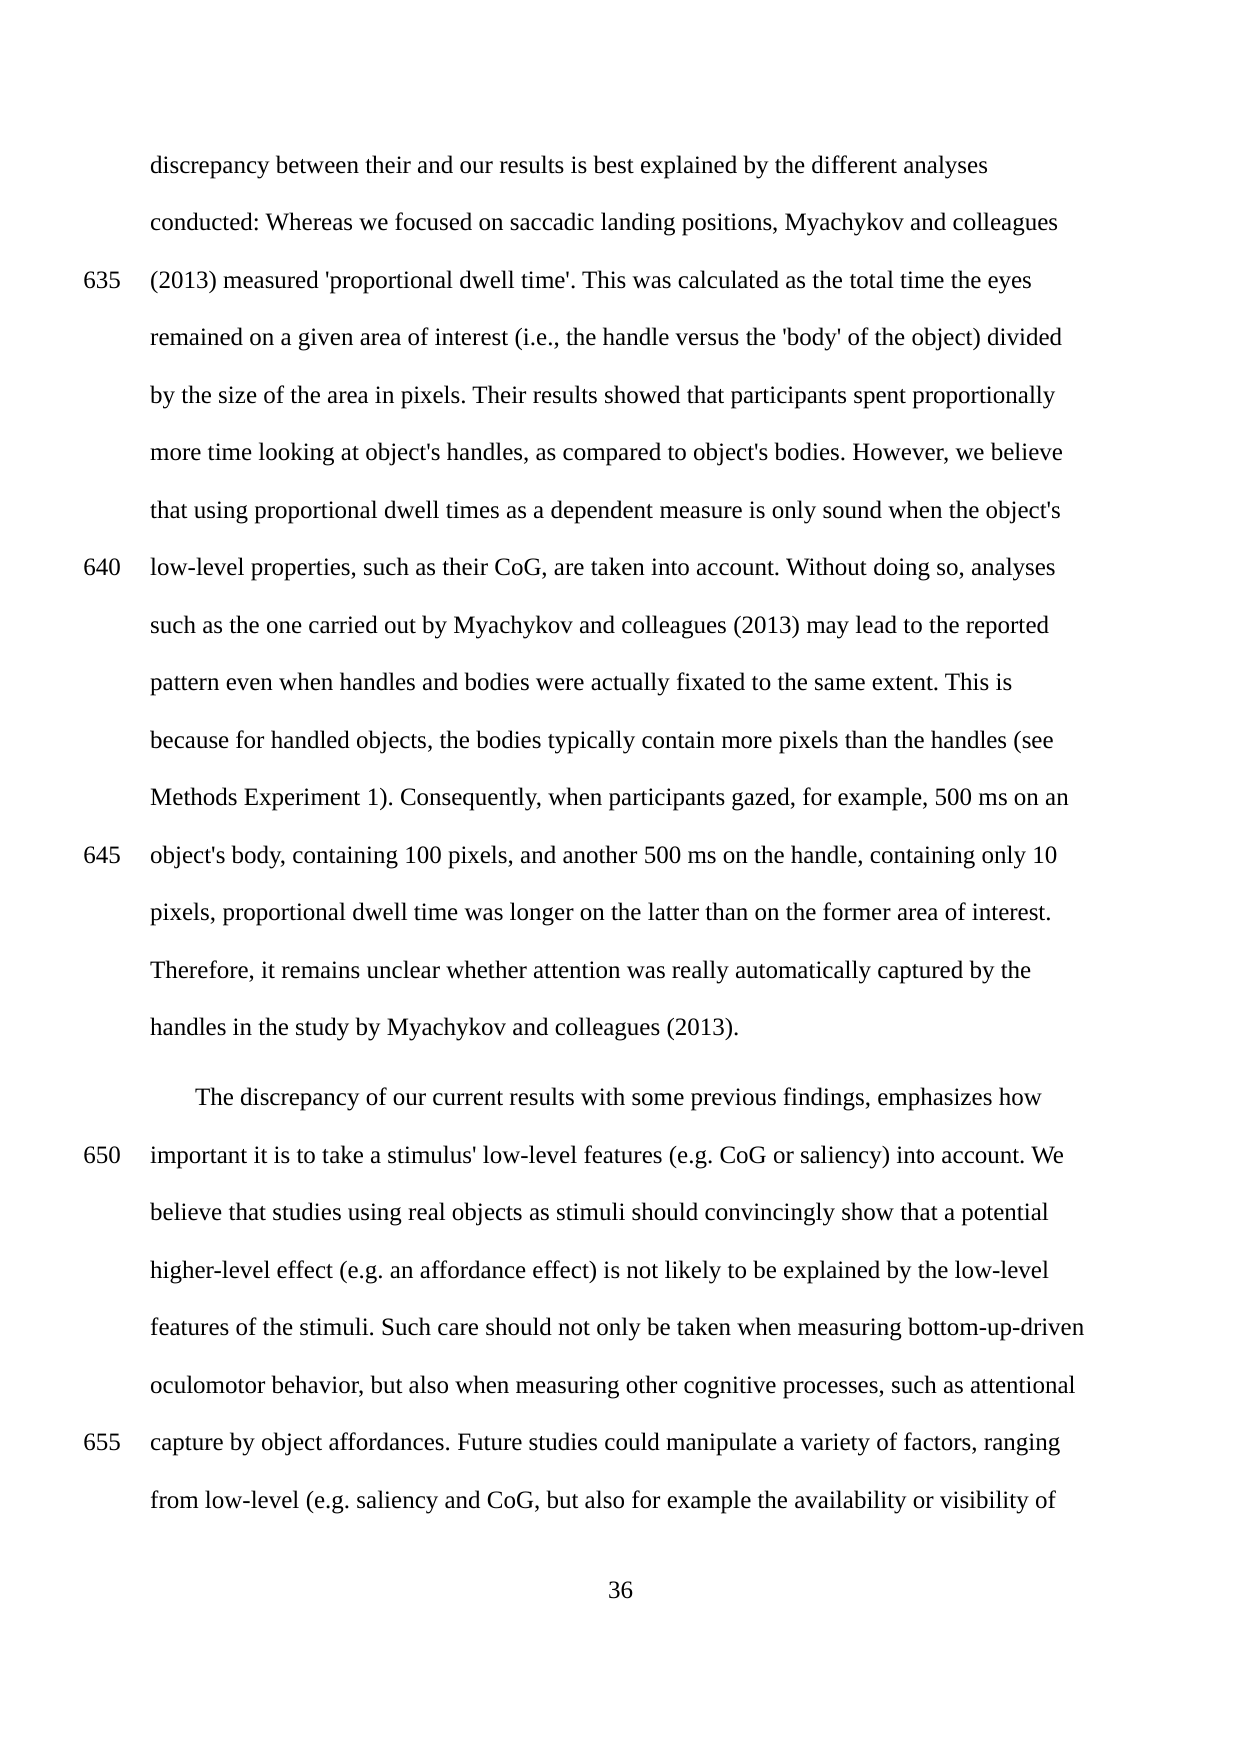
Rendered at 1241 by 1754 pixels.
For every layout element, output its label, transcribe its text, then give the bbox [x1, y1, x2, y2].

text discrepancy between their and our results is best explained by the different analyses conducted: Whereas we focused on saccadic landing positions, Myachykov and colleagues (2013) measured 'proportional dwell time'. This was calculated as the total time the eyes remained on a given area of interest (i.e., the handle versus the 'body' of the object) divided by the size of the area in pixels. Their results showed that participants spent proportionally more time looking at object's handles, as compared to object's bodies. However, we believe that using proportional dwell times as a dependent measure is only sound when the object's low-level properties, such as their CoG, are taken into account. Without doing so, analyses such as the one carried out by Myachykov and colleagues (2013) may lead to the reported pattern even when handles and bodies were actually fixated to the same extent. This is because for handled objects, the bodies typically contain more pixels than the handles (see Methods Experiment 1). Consequently, when participants gazed, for example, 500 ms on an object's body, containing 100 pixels, and another 500 ms on the handle, containing only 10 pixels, proportional dwell time was longer on the latter than on the former area of interest. Therefore, it remains unclear whether attention was really automatically captured by the handles in the study by Myachykov and colleagues (2013). [150, 150, 1091, 1041]
text The discrepancy of our current results with some previous findings, emphasizes how important it is to take a stimulus' low-level features (e.g. CoG or saliency) into account. We believe that studies using real objects as stimuli should convincingly show that a potential higher-level effect (e.g. an affordance effect) is not likely to be explained by the low-level features of the stimuli. Such care should not only be taken when measuring bottom-up-driven oculomotor behavior, but also when measuring other cognitive processes, such as attentional capture by object affordances. Future studies could manipulate a variety of factors, ranging from low-level (e.g. saliency and CoG, but also for example the availability or visibility of [150, 1082, 1091, 1514]
